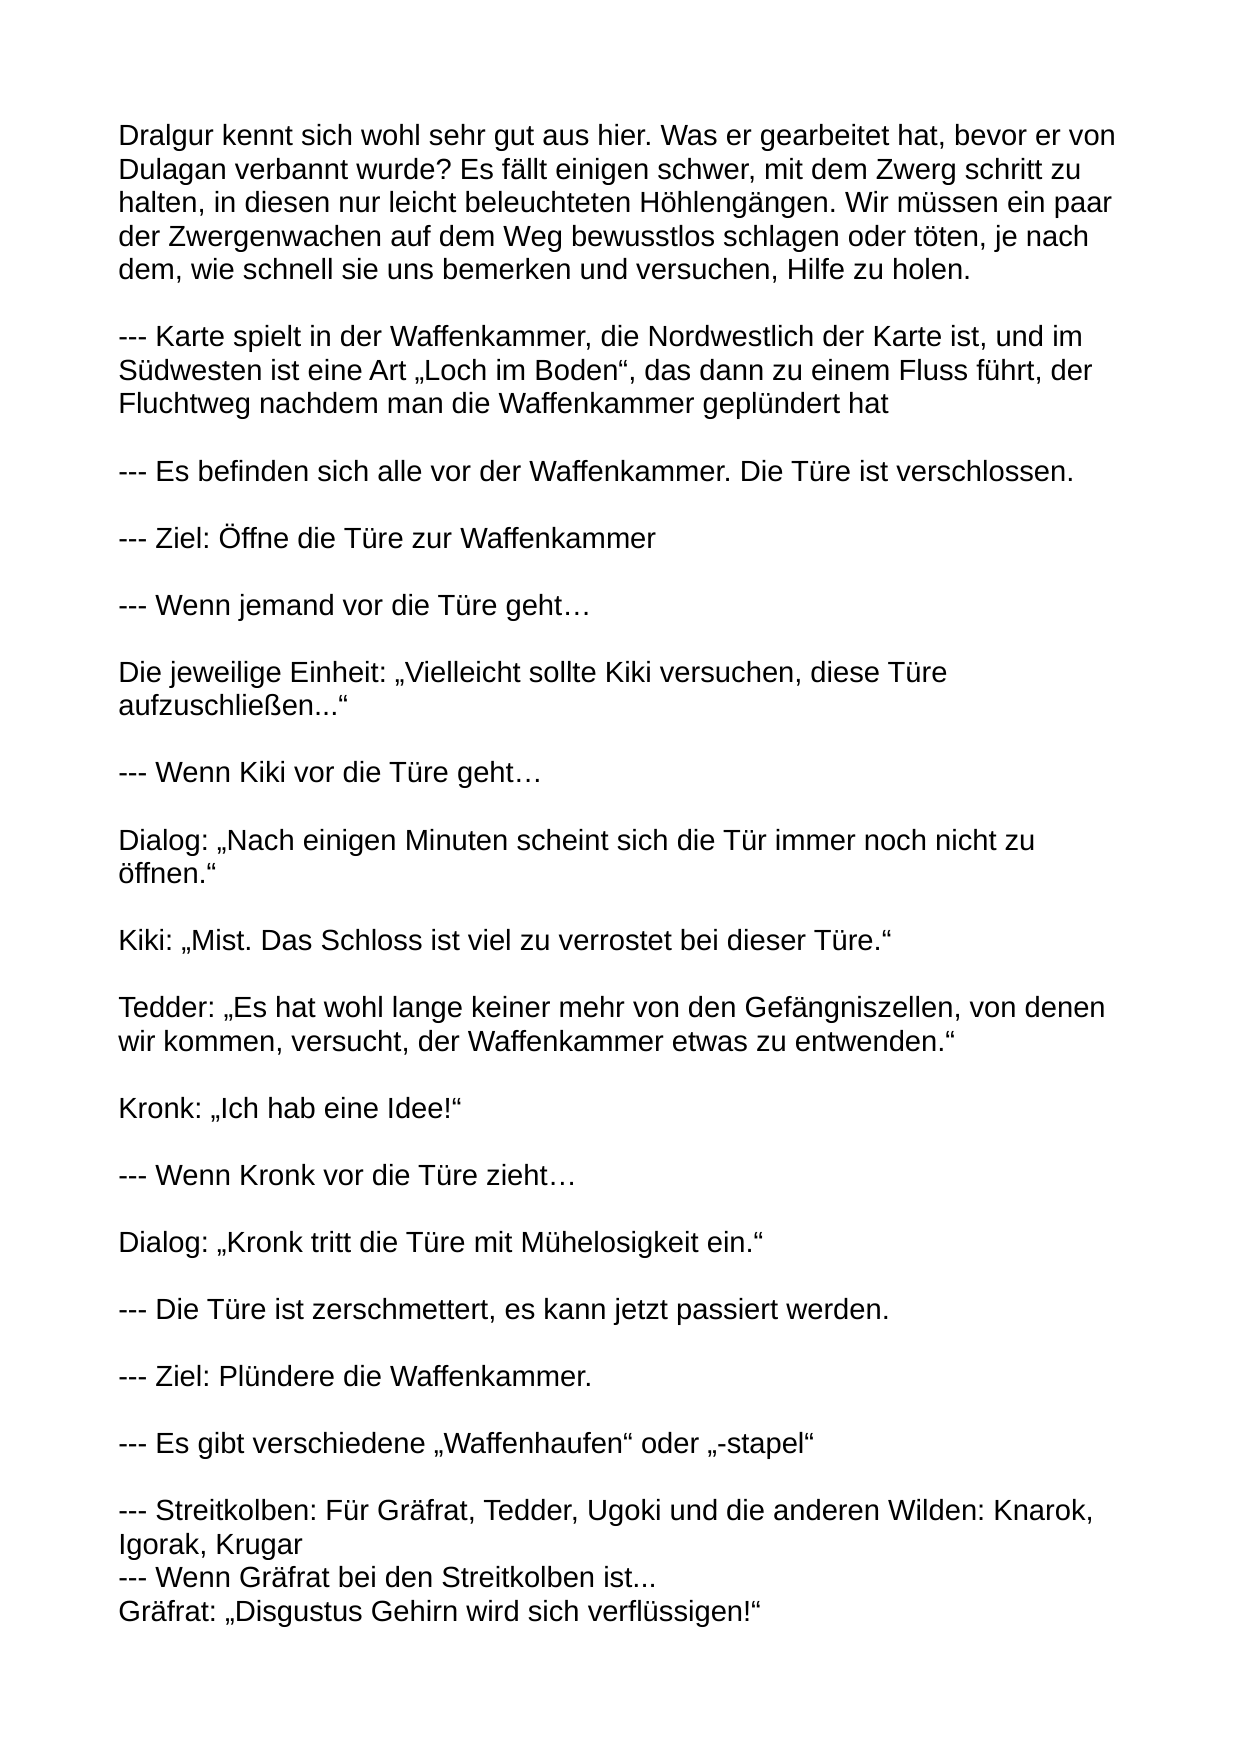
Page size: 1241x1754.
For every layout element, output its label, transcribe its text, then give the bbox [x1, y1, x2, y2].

text --- Wenn Kiki vor die Türe geht… [118, 755, 1122, 789]
text Gräfrat: „Disgustus Gehirn wird sich verflüssigen!“ [118, 1594, 1122, 1627]
text Kronk: „Ich hab eine Idee!“ [118, 1091, 1122, 1124]
text Dialog: „Kronk tritt die Türe mit Mühelosigkeit ein.“ [118, 1225, 1122, 1258]
text Dralgur kennt sich wohl sehr gut aus hier. Was er gearbeitet hat, bevor er von Dulagan verbannt wurde? Es fällt einigen schwer, mit dem Zwerg schritt zu halten, in diesen nur leicht beleuchteten Höhlengängen. Wir müssen ein paar der Zwergenwachen auf dem Weg bewusstlos schlagen oder töten, je nach dem, wie schnell sie uns bemerken und versuchen, Hilfe zu holen. [118, 118, 1122, 286]
text --- Es gibt verschiedene „Waffenhaufen“ oder „-stapel“ [118, 1426, 1122, 1460]
text --- Karte spielt in der Waffenkammer, die Nordwestlich der Karte ist, und im Südwesten ist eine Art „Loch im Boden“, das dann zu einem Fluss führt, der Fluchtweg nachdem man die Waffenkammer geplündert hat [118, 319, 1122, 420]
text --- Es befinden sich alle vor der Waffenkammer. Die Türe ist verschlossen. [118, 453, 1122, 487]
text --- Ziel: Plündere die Waffenkammer. [118, 1359, 1122, 1393]
text --- Wenn Gräfrat bei den Streitkolben ist... [118, 1560, 1122, 1594]
text Tedder: „Es hat wohl lange keiner mehr von den Gefängniszellen, von denen wir kommen, versucht, der Waffenkammer etwas zu entwenden.“ [118, 990, 1122, 1057]
text --- Die Türe ist zerschmettert, es kann jetzt passiert werden. [118, 1292, 1122, 1326]
text --- Ziel: Öffne die Türe zur Waffenkammer [118, 521, 1122, 554]
text --- Streitkolben: Für Gräfrat, Tedder, Ugoki und die anderen Wilden: Knarok, Igorak, Krugar [118, 1493, 1122, 1560]
text --- Wenn Kronk vor die Türe zieht… [118, 1158, 1122, 1191]
text Kiki: „Mist. Das Schloss ist viel zu verrostet bei dieser Türe.“ [118, 923, 1122, 957]
text Die jeweilige Einheit: „Vielleicht sollte Kiki versuchen, diese Türe aufzuschließen...“ [118, 655, 1122, 722]
text Dialog: „Nach einigen Minuten scheint sich die Tür immer noch nicht zu öffnen.“ [118, 822, 1122, 889]
text --- Wenn jemand vor die Türe geht… [118, 588, 1122, 621]
